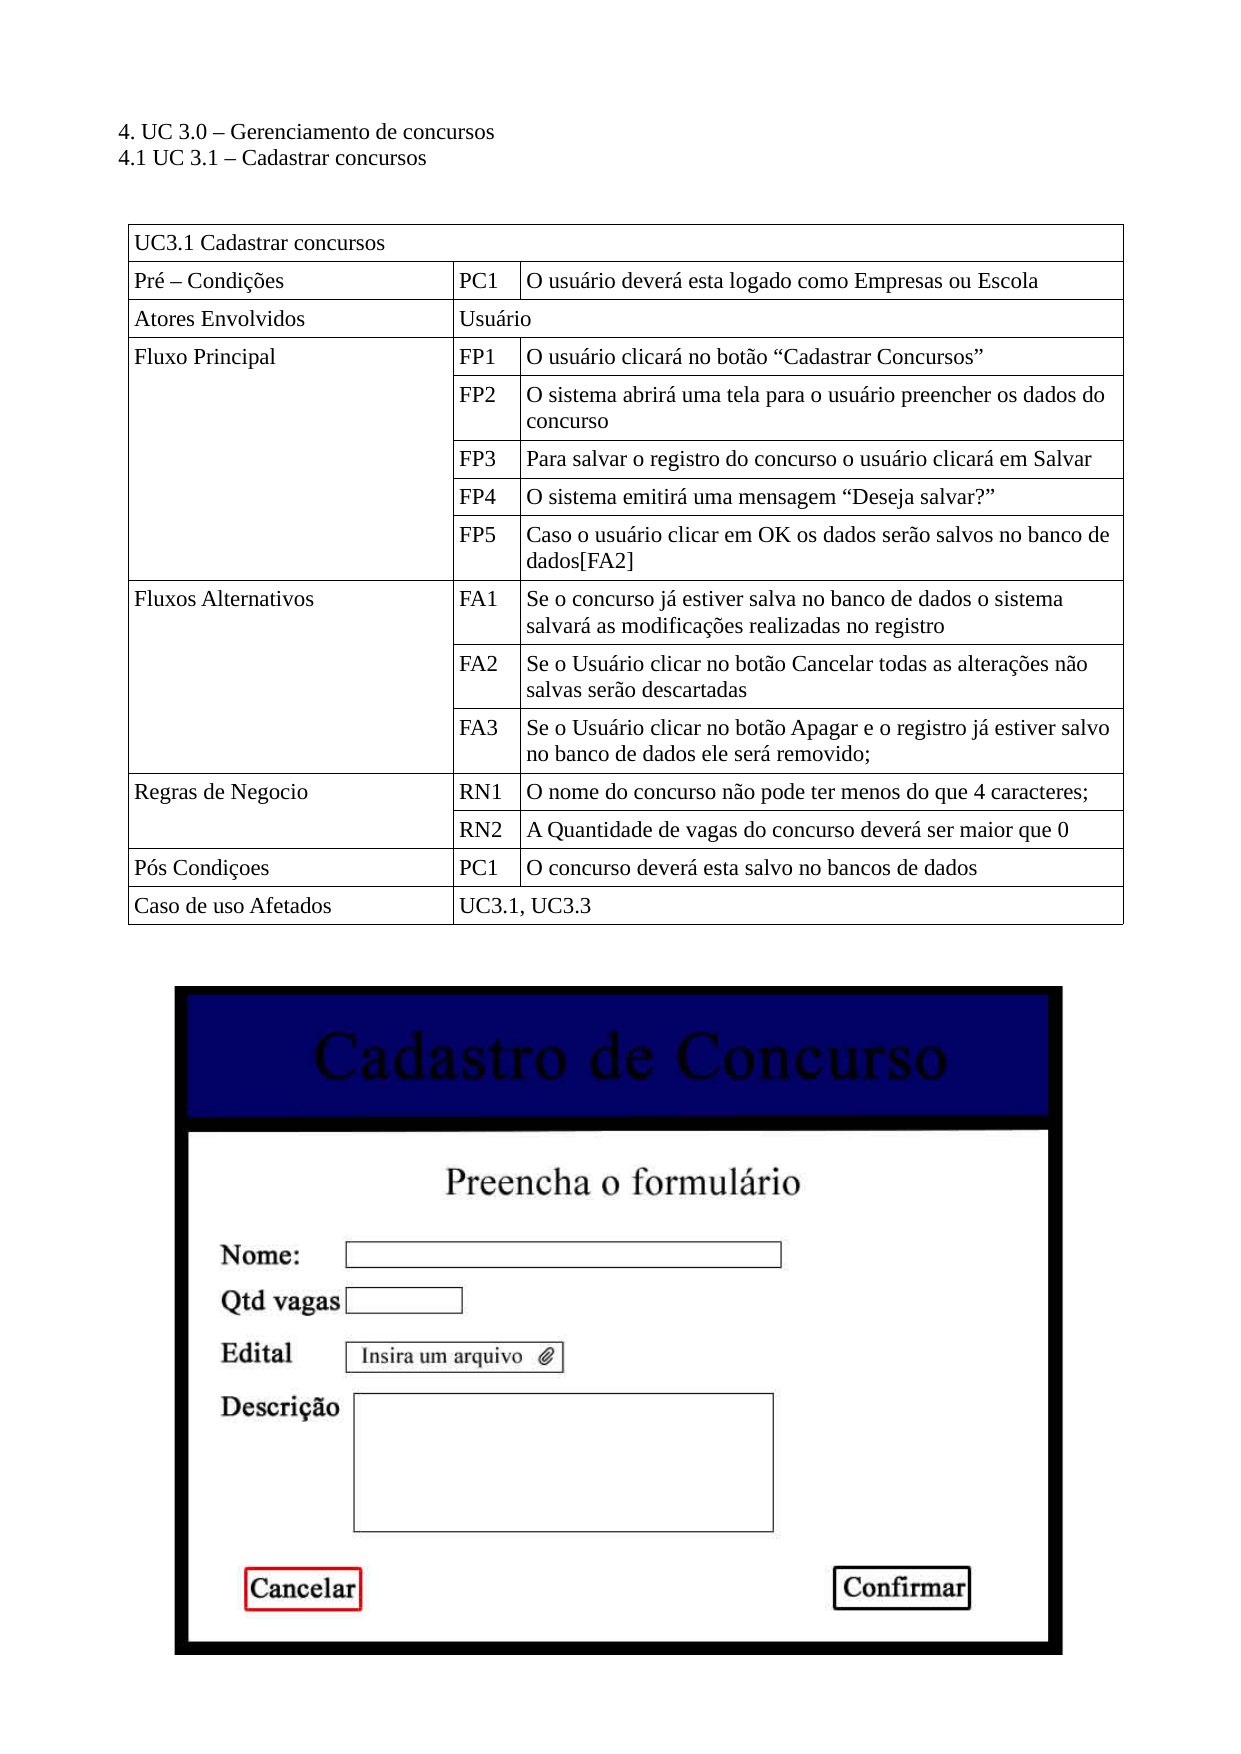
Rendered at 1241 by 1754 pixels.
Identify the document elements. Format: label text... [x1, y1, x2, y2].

table_cell O nome do concurso não pode ter menos do que 4 caracteres; [521, 774, 1123, 810]
table_cell FA3 [454, 709, 520, 772]
table_cell Fluxo Principal [129, 338, 453, 579]
table_cell FP3 [454, 441, 520, 477]
table_cell PC1 [454, 262, 520, 299]
table_cell Se o Usuário clicar no botão Apagar e o registro já estiver salvo no banco de dados ele será removido; [521, 709, 1123, 772]
table_cell Para salvar o registro do concurso o usuário clicará em Salvar [521, 441, 1123, 477]
table_cell Regras de Negocio [129, 774, 453, 848]
table_cell Pós Condiçoes [129, 849, 453, 886]
table_cell Se o Usuário clicar no botão Cancelar todas as alterações não salvas serão descartadas [521, 645, 1123, 708]
table_cell PC1 [454, 849, 520, 886]
table_cell RN1 [454, 774, 520, 810]
table_cell Fluxos Alternativos [129, 581, 453, 772]
text 4. UC 3.0 – Gerenciamento de concursos [118, 118, 1122, 144]
table_cell FP1 [454, 338, 520, 375]
table_cell A Quantidade de vagas do concurso deverá ser maior que 0 [521, 811, 1123, 848]
table_cell RN2 [454, 811, 520, 848]
table_cell O usuário deverá esta logado como Empresas ou Escola [521, 262, 1123, 299]
table_cell O concurso deverá esta salvo no bancos de dados [521, 849, 1123, 886]
table_cell O sistema emitirá uma mensagem “Deseja salvar?” [521, 479, 1123, 515]
table_cell O sistema abrirá uma tela para o usuário preencher os dados do concurso [521, 376, 1123, 439]
table_cell FP5 [454, 516, 520, 579]
table_cell Caso de uso Afetados [129, 887, 453, 924]
table_cell Caso o usuário clicar em OK os dados serão salvos no banco de dados[FA2] [521, 516, 1123, 579]
picture [174, 986, 1066, 1655]
table_cell Se o concurso já estiver salva no banco de dados o sistema salvará as modificações realizadas no registro [521, 581, 1123, 644]
table_cell FP2 [454, 376, 520, 439]
text 4.1 UC 3.1 – Cadastrar concursos [118, 144, 1122, 171]
table_cell Usuário [454, 300, 1123, 337]
table_cell UC3.1, UC3.3 [454, 887, 1123, 924]
table_cell Atores Envolvidos [129, 300, 453, 337]
table_cell O usuário clicará no botão “Cadastrar Concursos” [521, 338, 1123, 375]
table_cell FA1 [454, 581, 520, 644]
table_cell FA2 [454, 645, 520, 708]
table_cell Pré – Condições [129, 262, 453, 299]
table_cell FP4 [454, 479, 520, 515]
table_header UC3.1 Cadastrar concursos [129, 225, 1123, 261]
